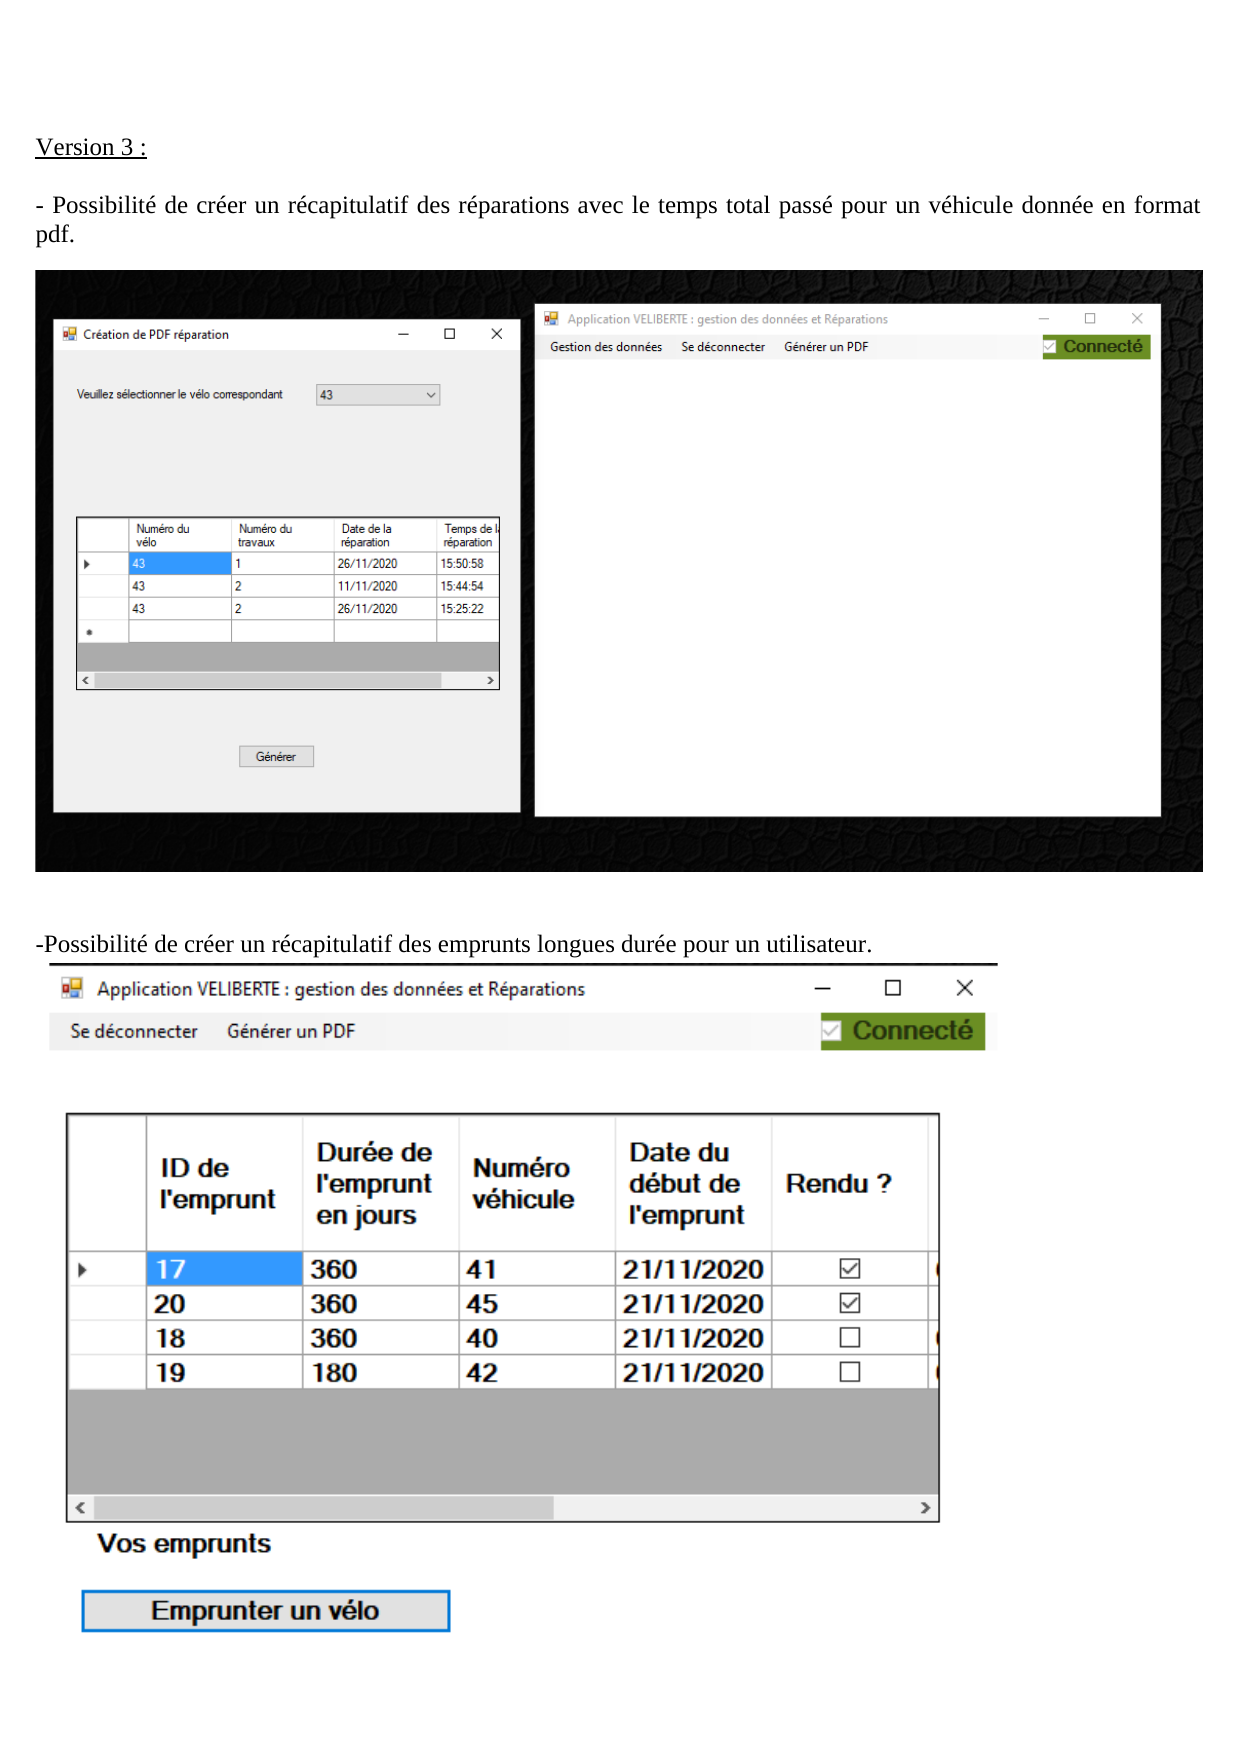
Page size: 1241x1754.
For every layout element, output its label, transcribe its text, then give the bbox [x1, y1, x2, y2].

picture [35, 270, 1203, 872]
picture [49, 963, 998, 1634]
subtitle Version 3 : [35, 132, 1203, 161]
subtitle -Possibilité de créer un récapitulatif des emprunts longues durée pour un utilisateur. [35, 929, 1203, 958]
subtitle - Possibilité de créer un récapitulatif des réparations avec le temps total passé pour un véhicule donnée en format pdf. [35, 190, 1203, 247]
